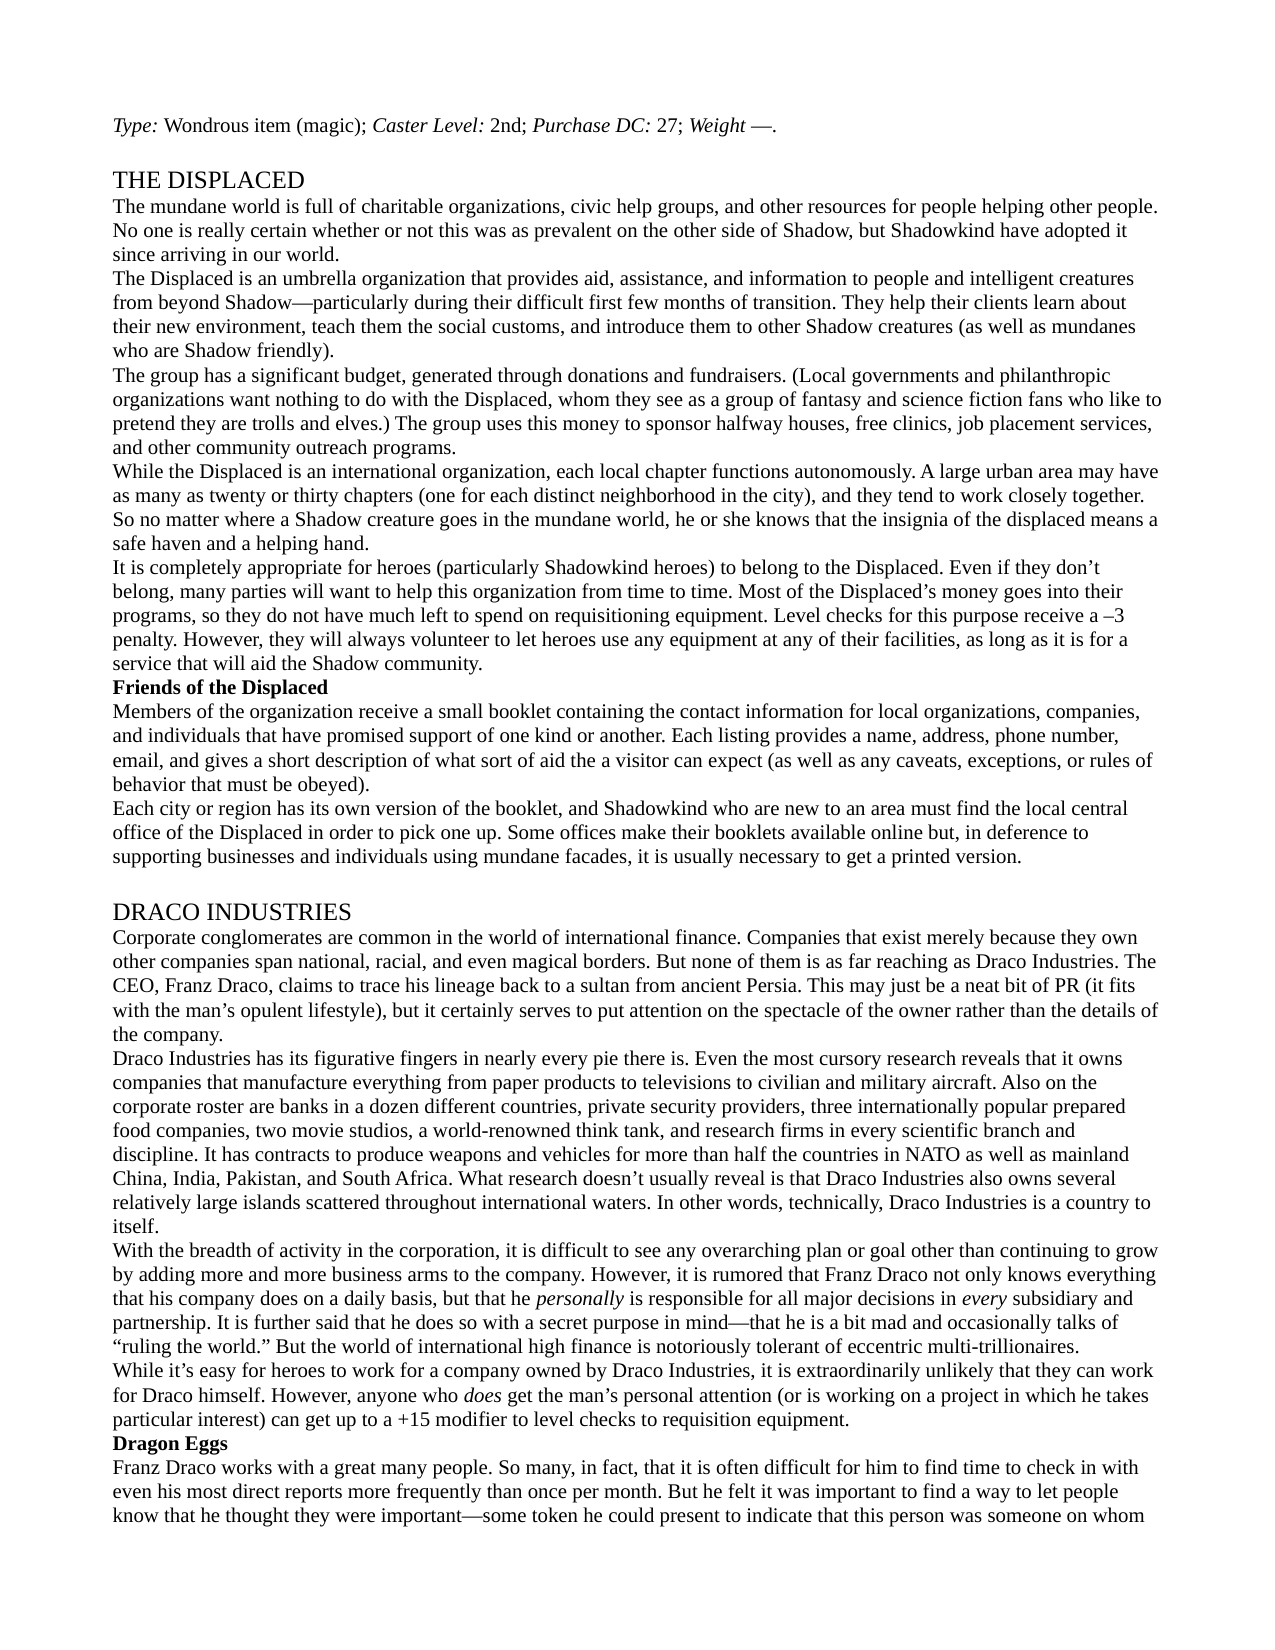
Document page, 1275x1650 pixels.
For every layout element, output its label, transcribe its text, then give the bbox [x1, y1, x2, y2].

text Dragon Eggs [112, 1431, 1162, 1455]
text The Displaced is an umbrella organization that provides aid, assistance, and information to people and intelligent creatures from beyond Shadow—particularly during their difficult first few months of transition. They help their clients learn about their new environment, teach them the social customs, and introduce them to other Shadow creatures (as well as mundanes who are Shadow friendly). [112, 266, 1162, 362]
text Friends of the Displaced [112, 675, 1162, 699]
text Draco Industries has its figurative fingers in nearly every pie there is. Even the most cursory research reveals that it owns companies that manufacture everything from paper products to televisions to civilian and military aircraft. Also on the corporate roster are banks in a dozen different countries, private security providers, three internationally popular prepared food companies, two movie studios, a world-renowned think tank, and research firms in every scientific branch and discipline. It has contracts to produce weapons and vehicles for more than half the countries in NATO as well as mainland China, India, Pakistan, and South Africa. What research doesn’t usually reveal is that Draco Industries also owns several relatively large islands scattered throughout international waters. In other words, technically, Draco Industries is a country to itself. [112, 1046, 1162, 1238]
text Corporate conglomerates are common in the world of international finance. Companies that exist merely because they own other companies span national, racial, and even magical borders. But none of them is as far reaching as Draco Industries. The CEO, Franz Draco, claims to trace his lineage back to a sultan from ancient Persia. This may just be a neat bit of PR (it fits with the man’s opulent lifestyle), but it certainly serves to put attention on the spectacle of the owner rather than the details of the company. [112, 925, 1162, 1046]
subtitle DRACO INDUSTRIES [112, 897, 1162, 925]
text Members of the organization receive a small booklet containing the contact information for local organizations, companies, and individuals that have promised support of one kind or another. Each listing provides a name, address, phone number, email, and gives a short description of what sort of aid the a visitor can expect (as well as any caveats, exceptions, or rules of behavior that must be obeyed). [112, 699, 1162, 796]
text Type: Wondrous item (magic); Caster Level: 2nd; Purchase DC: 27; Weight —. [112, 112, 1162, 137]
subtitle THE DISPLACED [112, 165, 1162, 194]
text It is completely appropriate for heroes (particularly Shadowkind heroes) to belong to the Displaced. Even if they don’t belong, many parties will want to help this organization from time to time. Most of the Displaced’s money goes into their programs, so they do not have much left to spend on requisitioning equipment. Level checks for this purpose receive a –3 penalty. However, they will always volunteer to let heroes use any equipment at any of their facilities, as long as it is for a service that will aid the Shadow community. [112, 555, 1162, 675]
text Franz Draco works with a great many people. So many, in fact, that it is often difficult for him to find time to check in with even his most direct reports more frequently than once per month. But he felt it was important to find a way to let people know that he thought they were important—some token he could present to indicate that this person was someone on whom [112, 1455, 1162, 1527]
text The mundane world is full of charitable organizations, civic help groups, and other resources for people helping other people. No one is really certain whether or not this was as prevalent on the other side of Shadow, but Shadowkind have adopted it since arriving in our world. [112, 194, 1162, 266]
text While the Displaced is an international organization, each local chapter functions autonomously. A large urban area may have as many as twenty or thirty chapters (one for each distinct neighborhood in the city), and they tend to work closely together. So no matter where a Shadow creature goes in the mundane world, he or she knows that the insignia of the displaced means a safe haven and a helping hand. [112, 459, 1162, 555]
text While it’s easy for heroes to work for a company owned by Draco Industries, it is extraordinarily unlikely that they can work for Draco himself. However, anyone who does get the man’s personal attention (or is working on a project in which he takes particular interest) can get up to a +15 modifier to level checks to requisition equipment. [112, 1358, 1162, 1431]
text Each city or region has its own version of the booklet, and Shadowkind who are new to an area must find the local central office of the Displaced in order to pick one up. Some offices make their booklets available online but, in deference to supporting businesses and individuals using mundane facades, it is usually necessary to get a printed version. [112, 796, 1162, 868]
text With the breadth of activity in the corporation, it is difficult to see any overarching plan or goal other than continuing to grow by adding more and more business arms to the company. However, it is rumored that Franz Draco not only knows everything that his company does on a daily basis, but that he personally is responsible for all major decisions in every subsidiary and partnership. It is further said that he does so with a secret purpose in mind—that he is a bit mad and occasionally talks of “ruling the world.” But the world of international high finance is notoriously tolerant of eccentric multi-trillionaires. [112, 1238, 1162, 1358]
text The group has a significant budget, generated through donations and fundraisers. (Local governments and philanthropic organizations want nothing to do with the Displaced, whom they see as a group of fantasy and science fiction fans who like to pretend they are trolls and elves.) The group uses this money to sponsor halfway houses, free clinics, job placement services, and other community outreach programs. [112, 362, 1162, 459]
